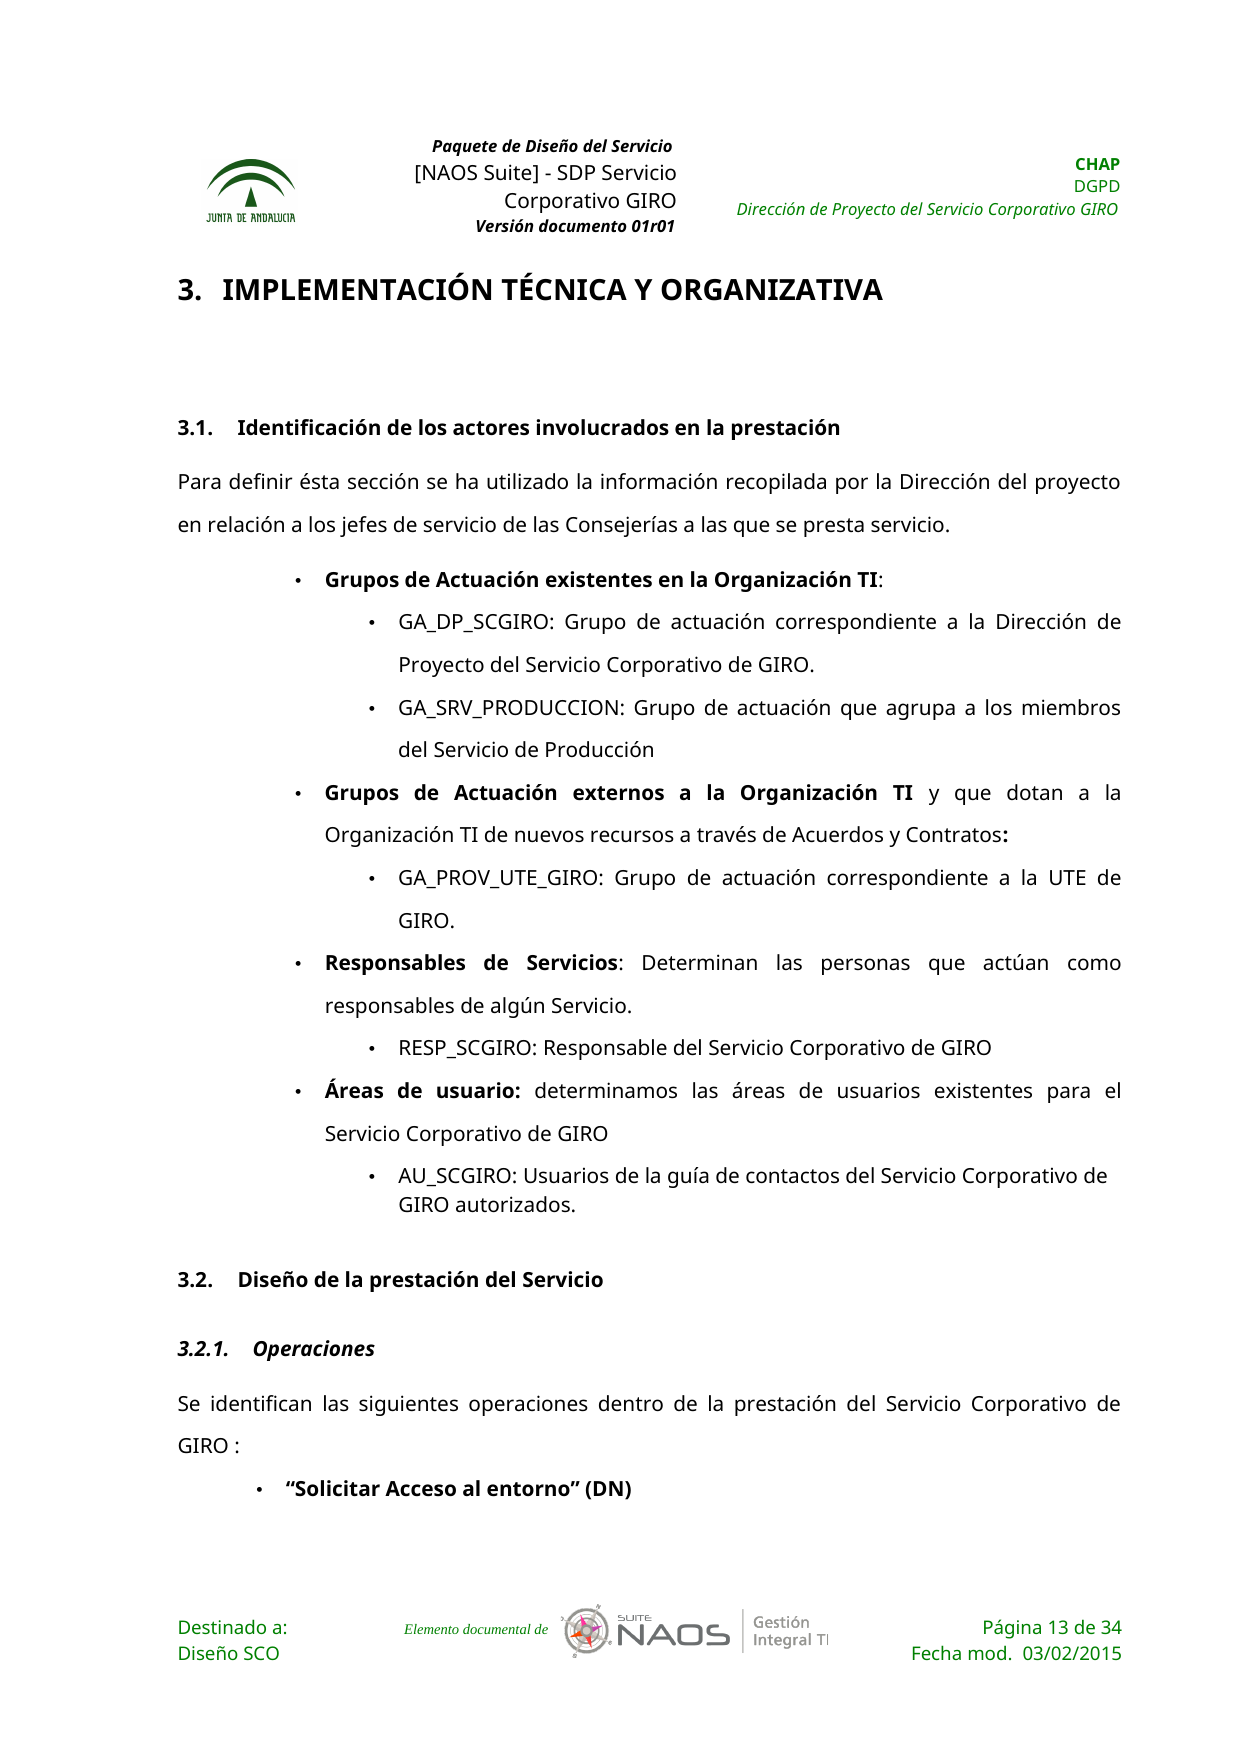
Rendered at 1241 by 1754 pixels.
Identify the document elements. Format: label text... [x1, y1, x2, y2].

picture [201, 159, 298, 226]
list GA_PROV_UTE_GIRO: Grupo de actuación correspondiente a la UTE de GIRO. [368, 863, 1122, 934]
list “Solicitar Acceso al entorno” (DN) [256, 1474, 1122, 1503]
picture [560, 1604, 829, 1658]
list Áreas de usuario: determinamos las áreas de usuarios existentes para el Servicio Corporativo de GIRO [295, 1076, 1122, 1147]
text Se identifican las siguientes operaciones dentro de la prestación del Servicio Corporativo de GIRO : [177, 1389, 1122, 1460]
list GA_SRV_PRODUCCION: Grupo de actuación que agrupa a los miembros del Servicio de Producción [368, 693, 1122, 764]
list Grupos de Actuación existentes en la Organización TI: [295, 565, 1122, 593]
subtitle Operaciones [177, 1334, 1122, 1363]
list AU_SCGIRO: Usuarios de la guía de contactos del Servicio Corporativo de GIRO autorizados. [369, 1161, 1122, 1218]
text Para definir ésta sección se ha utilizado la información recopilada por la Dirección del proyecto en relación a los jefes de servicio de las Consejerías a las que se presta servicio. [177, 467, 1122, 538]
subtitle Identificación de los actores involucrados en la prestación [177, 413, 1122, 441]
subtitle Diseño de la prestación del Servicio [177, 1265, 1122, 1294]
list Responsables de Servicios: Determinan las personas que actúan como responsables de algún Servicio. [295, 948, 1122, 1019]
list GA_DP_SCGIRO: Grupo de actuación correspondiente a la Dirección de Proyecto del Servicio Corporativo de GIRO. [369, 607, 1122, 678]
list RESP_SCGIRO: Responsable del Servicio Corporativo de GIRO [369, 1033, 1122, 1062]
subtitle Implementación Técnica y Organizativa [177, 269, 1122, 308]
list Grupos de Actuación externos a la Organización TI y que dotan a la Organización TI de nuevos recursos a través de Acuerdos y Contratos: [295, 778, 1122, 849]
